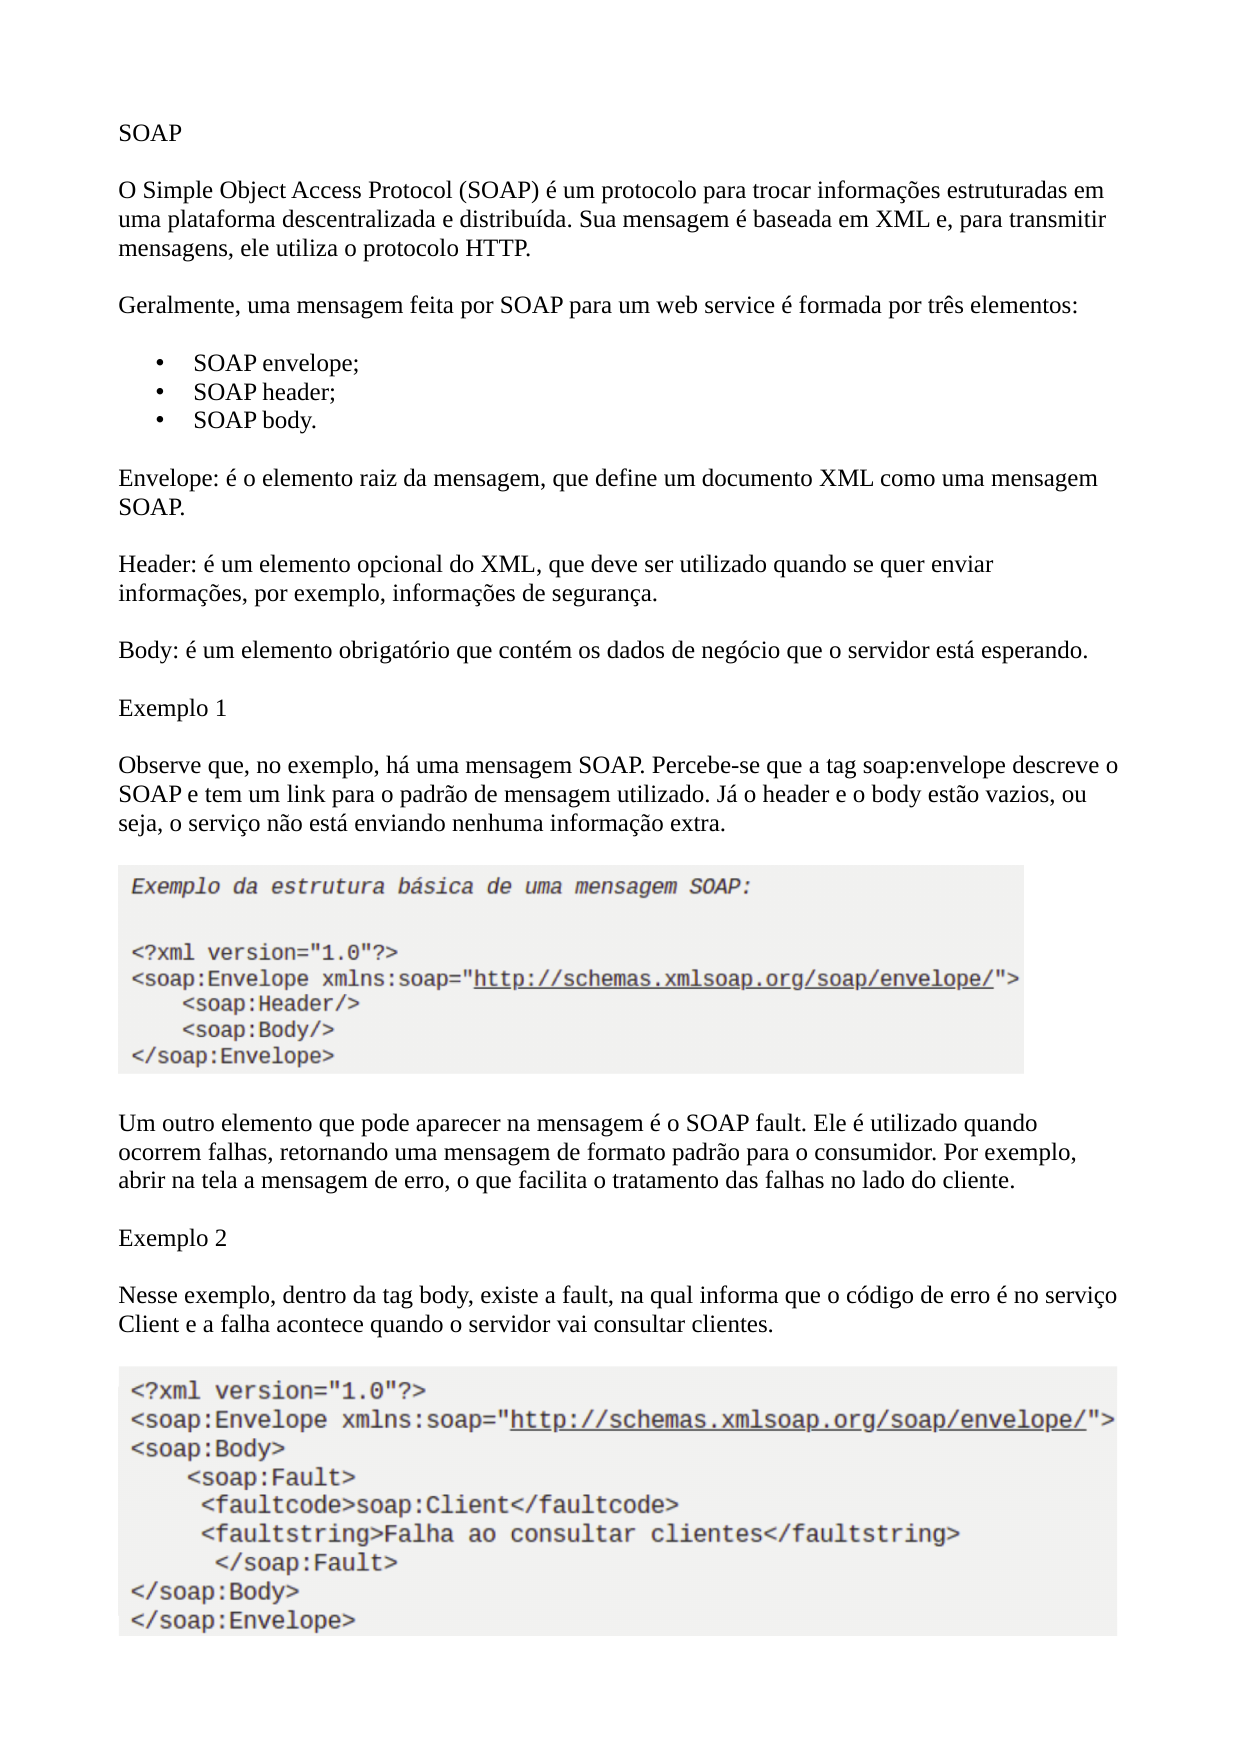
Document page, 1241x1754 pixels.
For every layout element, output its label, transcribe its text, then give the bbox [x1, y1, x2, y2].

text Header: é um elemento opcional do XML, que deve ser utilizado quando se quer enviar informações, por exemplo, informações de segurança. [118, 549, 1122, 607]
text Envelope: é o elemento raiz da mensagem, que define um documento XML como uma mensagem SOAP. [118, 463, 1122, 521]
picture [118, 865, 1024, 1074]
text Body: é um elemento obrigatório que contém os dados de negócio que o servidor está esperando. [118, 636, 1122, 664]
picture [118, 1366, 1118, 1636]
text Exemplo 2 [118, 1223, 1122, 1252]
text O Simple Object Access Protocol (SOAP) é um protocolo para trocar informações estruturadas em uma plataforma descentralizada e distribuída. Sua mensagem é baseada em XML e, para transmitir mensagens, ele utiliza o protocolo HTTP. [118, 176, 1122, 262]
text Exemplo 1 [118, 693, 1122, 722]
text Nesse exemplo, dentro da tag body, existe a fault, na qual informa que o código de erro é no serviço Client e a falha acontece quando o servidor vai consultar clientes. [118, 1280, 1122, 1338]
text Observe que, no exemplo, há uma mensagem SOAP. Percebe-se que a tag soap:envelope descreve o SOAP e tem um link para o padrão de mensagem utilizado. Já o header e o body estão vazios, ou seja, o serviço não está enviando nenhuma informação extra. [118, 751, 1122, 837]
list SOAP header; [156, 377, 1122, 406]
list SOAP envelope; [156, 348, 1122, 377]
list SOAP body. [156, 406, 1122, 434]
text Um outro elemento que pode aparecer na mensagem é o SOAP fault. Ele é utilizado quando ocorrem falhas, retornando uma mensagem de formato padrão para o consumidor. Por exemplo, abrir na tela a mensagem de erro, o que facilita o tratamento das falhas no lado do cliente. [118, 1108, 1122, 1194]
text SOAP [118, 118, 1122, 147]
text Geralmente, uma mensagem feita por SOAP para um web service é formada por três elementos: [118, 291, 1122, 319]
